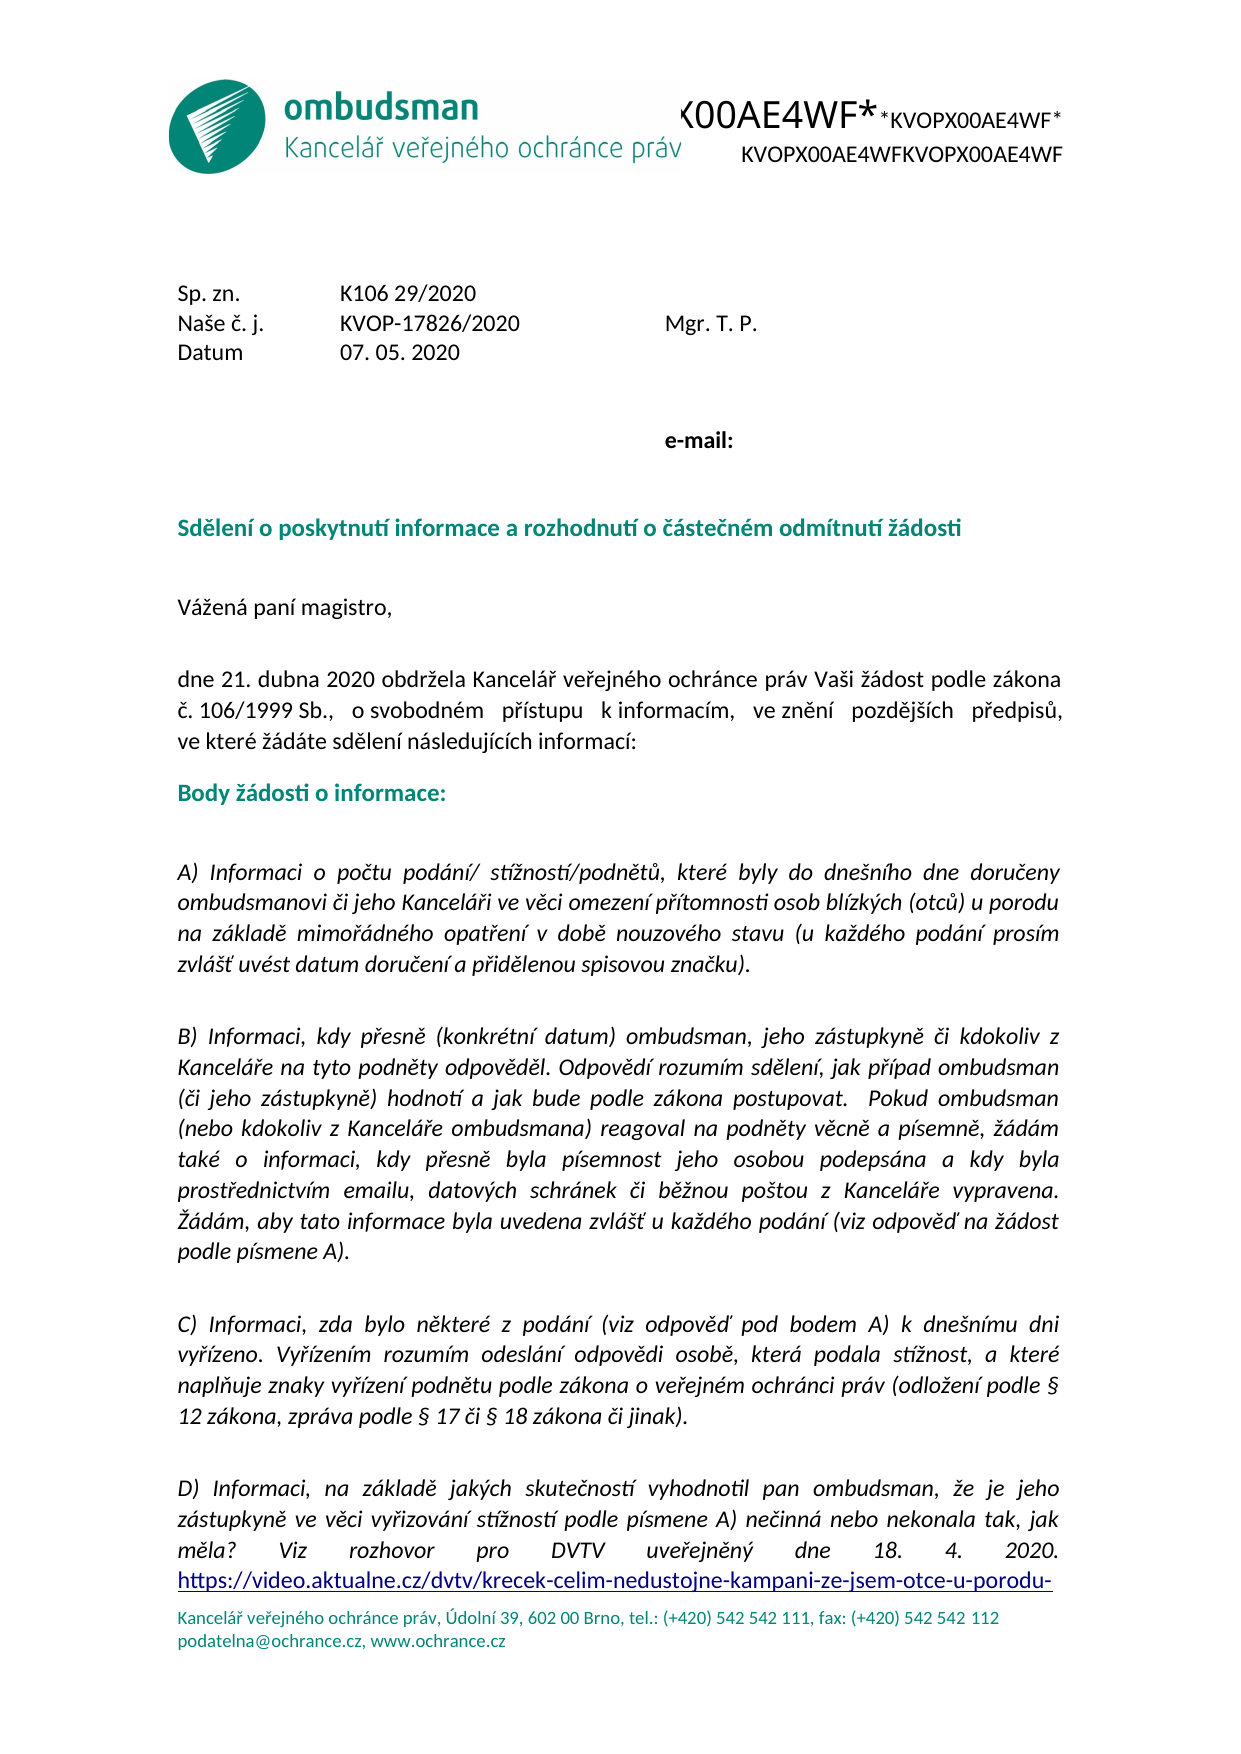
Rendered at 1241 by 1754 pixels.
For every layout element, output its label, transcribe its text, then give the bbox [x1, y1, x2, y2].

text dne 21. dubna 2020 obdržela Kancelář veřejného ochránce práv Vaši žádost podle zákona č. 106/1999 Sb., o svobodném přístupu k informacím, ve znění pozdějších předpisů, ve které žádáte sdělení následujících informací: [177, 664, 1063, 755]
text Vážená paní magistro, [177, 592, 1063, 621]
text D) Informaci, na základě jakých skutečností vyhodnotil pan ombudsman, že je jeho zástupkyně ve věci vyřizování stížností podle písmene A) nečinná nebo nekonala tak, jak měla? Viz rozhovor pro DVTV uveřejněný dne 18. 4. 2020. https://video.aktualne.cz/dvtv/krecek-celim-nedustojne-kampani-ze-jsem-otce-u-porodu- [177, 1473, 1063, 1595]
table_header Sp. zn. Naše č. j. Datum [177, 220, 340, 513]
table_header Mgr. T. P. e-mail: [665, 220, 1085, 513]
table_header K106 29/2020 KVOP-17826/2020 07. 05. 2020 [340, 220, 664, 513]
text B) Informaci, kdy přesně (konkrétní datum) ombudsman, jeho zástupkyně či kdokoliv z Kanceláře na tyto podněty odpověděl. Odpovědí rozumím sdělení, jak případ ombudsman (či jeho zástupkyně) hodnotí a jak bude podle zákona postupovat. Pokud ombudsman (nebo kdokoliv z Kanceláře ombudsmana) reagoval na podněty věcně a písemně, žádám také o informaci, kdy přesně byla písemnost jeho osobou podepsána a kdy byla prostřednictvím emailu, datových schránek či běžnou poštou z Kanceláře vypravena. Žádám, aby tato informace byla uvedena zvlášť u každého podání (viz odpověď na žádost podle písmene A). [177, 1021, 1063, 1266]
text A) Informaci o počtu podání/ stížností/podnětů, které byly do dnešního dne doručeny ombudsmanovi či jeho Kanceláři ve věci omezení přítomnosti osob blízkých (otců) u porodu na základě mimořádného opatření v době nouzového stavu (u každého podání prosím zvlášť uvést datum doručení a přidělenou spisovou značku). [177, 857, 1063, 978]
text C) Informaci, zda bylo některé z podání (viz odpověď pod bodem A) k dnešnímu dni vyřízeno. Vyřízením rozumím odeslání odpovědi osobě, která podala stížnost, a které naplňuje znaky vyřízení podnětu podle zákona o veřejném ochránci práv (odložení podle § 12 zákona, zpráva podle § 17 či § 18 zákona či jinak). [177, 1309, 1063, 1430]
subtitle Sdělení o poskytnutí informace a rozhodnutí o částečném odmítnutí žádosti [177, 513, 1063, 543]
subtitle Body žádosti o informace: [177, 777, 1063, 808]
